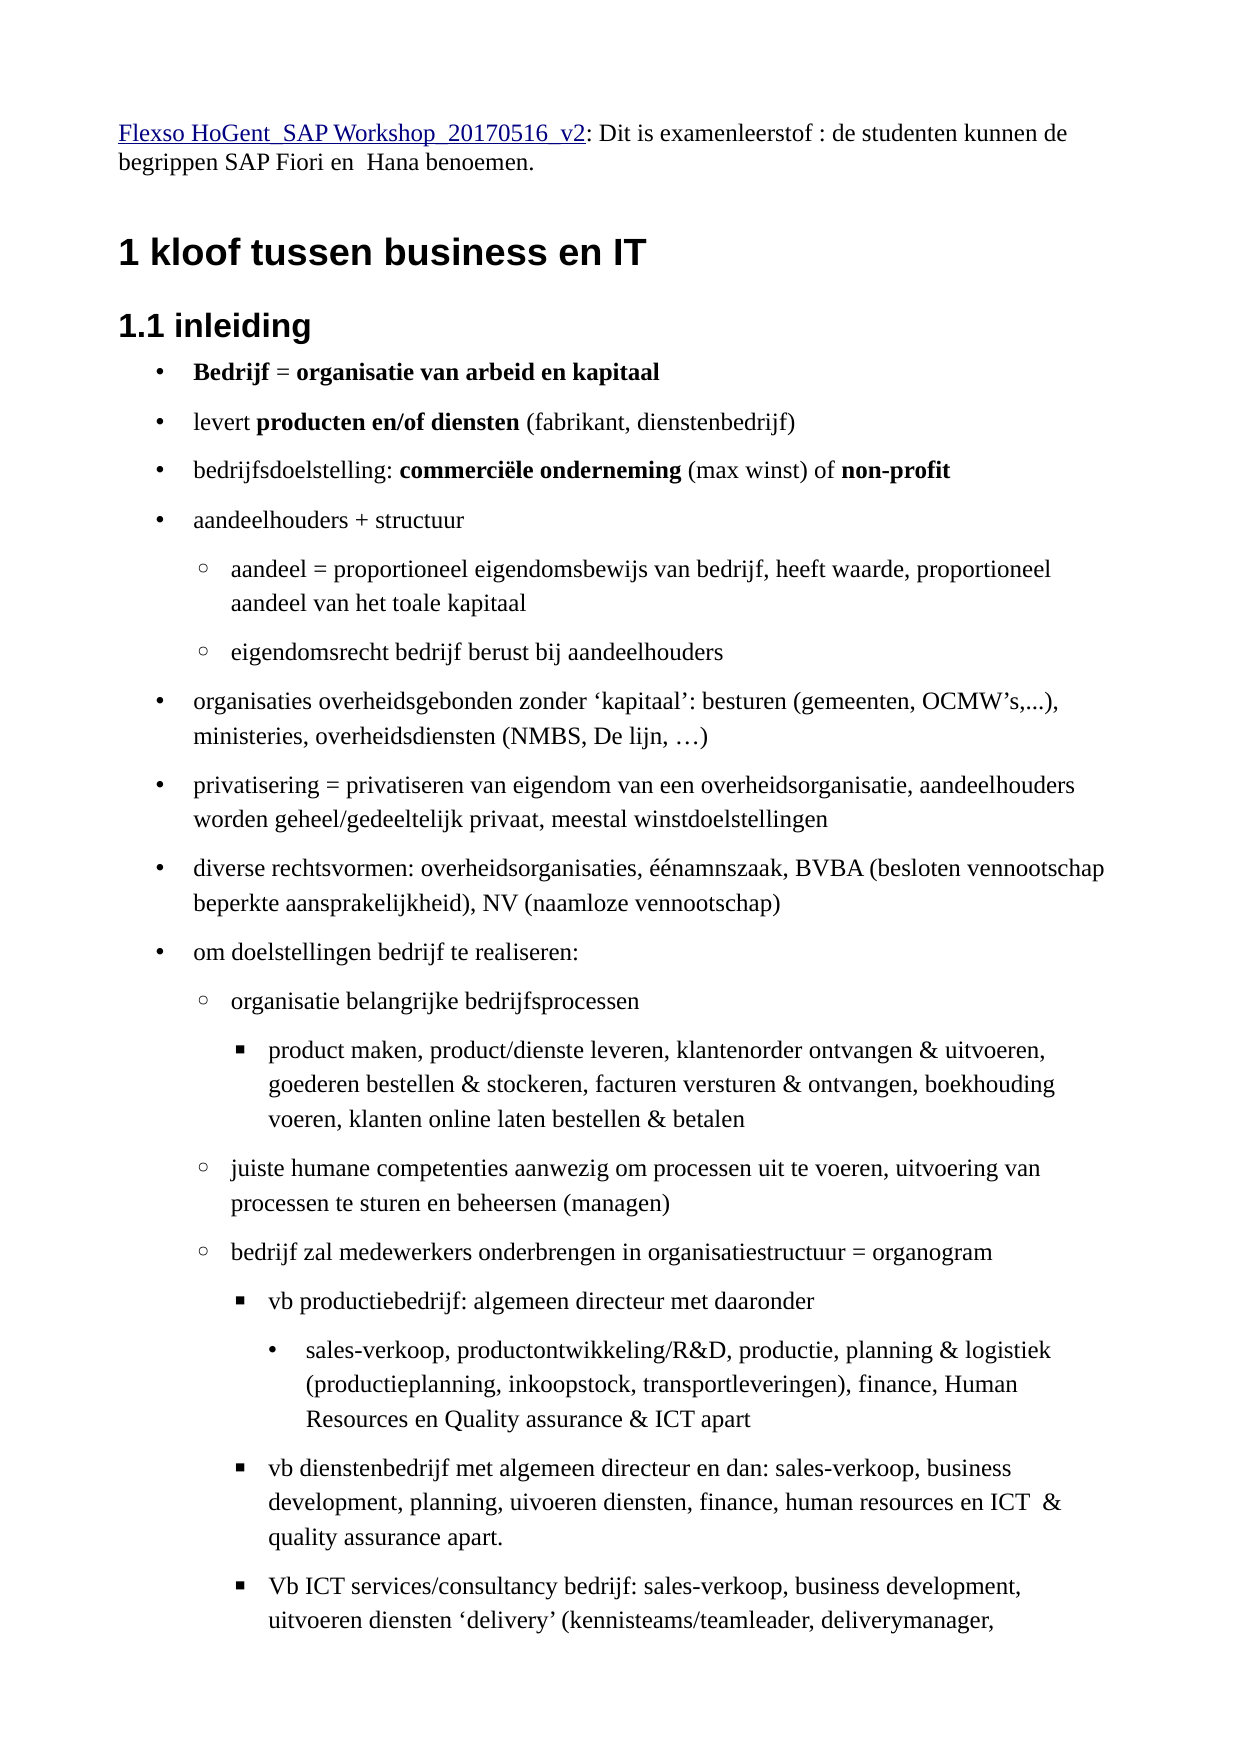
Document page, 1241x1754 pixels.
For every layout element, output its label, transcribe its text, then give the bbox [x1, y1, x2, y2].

list vb productiebedrijf: algemeen directeur met daaronder [231, 1286, 1122, 1314]
subtitle 1.1 inleiding [118, 306, 1122, 345]
list aandeelhouders + structuur [156, 505, 1122, 533]
list eigendomsrecht bedrijf berust bij aandeelhouders [193, 637, 1122, 666]
text Flexso HoGent_SAP Workshop_20170516_v2: Dit is examenleerstof : de studenten kunnen de begrippen SAP Fiori en Hana benoemen. [118, 118, 1122, 176]
list levert producten en/of diensten (fabrikant, dienstenbedrijf) [156, 407, 1122, 435]
list aandeel = proportioneel eigendomsbewijs van bedrijf, heeft waarde, proportioneel aandeel van het toale kapitaal [193, 554, 1122, 617]
list om doelstellingen bedrijf te realiseren: [156, 937, 1122, 966]
list diverse rechtsvormen: overheidsorganisaties, éénamnszaak, BVBA (besloten vennootschap beperkte aansprakelijkheid), NV (naamloze vennootschap) [156, 853, 1122, 917]
list juiste humane competenties aanwezig om processen uit te voeren, uitvoering van processen te sturen en beheersen (managen) [193, 1153, 1122, 1216]
list organisaties overheidsgebonden zonder ‘kapitaal’: besturen (gemeenten, OCMW’s,...), ministeries, overheidsdiensten (NMBS, De lijn, …) [156, 686, 1122, 749]
list bedrijf zal medewerkers onderbrengen in organisatiestructuur = organogram [193, 1237, 1122, 1265]
list privatisering = privatiseren van eigendom van een overheidsorganisatie, aandeelhouders worden geheel/gedeeltelijk privaat, meestal winstdoelstellingen [156, 770, 1122, 833]
list organisatie belangrijke bedrijfsprocessen [193, 986, 1122, 1015]
list vb dienstenbedrijf met algemeen directeur en dan: sales-verkoop, business development, planning, uivoeren diensten, finance, human resources en ICT & quality assurance apart. [231, 1453, 1122, 1551]
list product maken, product/dienste leveren, klantenorder ontvangen & uitvoeren, goederen bestellen & stockeren, facturen versturen & ontvangen, boekhouding voeren, klanten online laten bestellen & betalen [231, 1035, 1122, 1133]
list sales-verkoop, productontwikkeling/R&D, productie, planning & logistiek (productieplanning, inkoopstock, transportleveringen), finance, Human Resources en Quality assurance & ICT apart [268, 1335, 1122, 1432]
list Bedrijf = organisatie van arbeid en kapitaal [156, 357, 1122, 386]
subtitle 1 kloof tussen business en IT [118, 229, 1122, 273]
list Vb ICT services/consultancy bedrijf: sales-verkoop, business development, uitvoeren diensten ‘delivery’ (kennisteams/teamleader, deliverymanager, [231, 1571, 1122, 1634]
list bedrijfsdoelstelling: commerciële onderneming (max winst) of non-profit [156, 456, 1122, 484]
